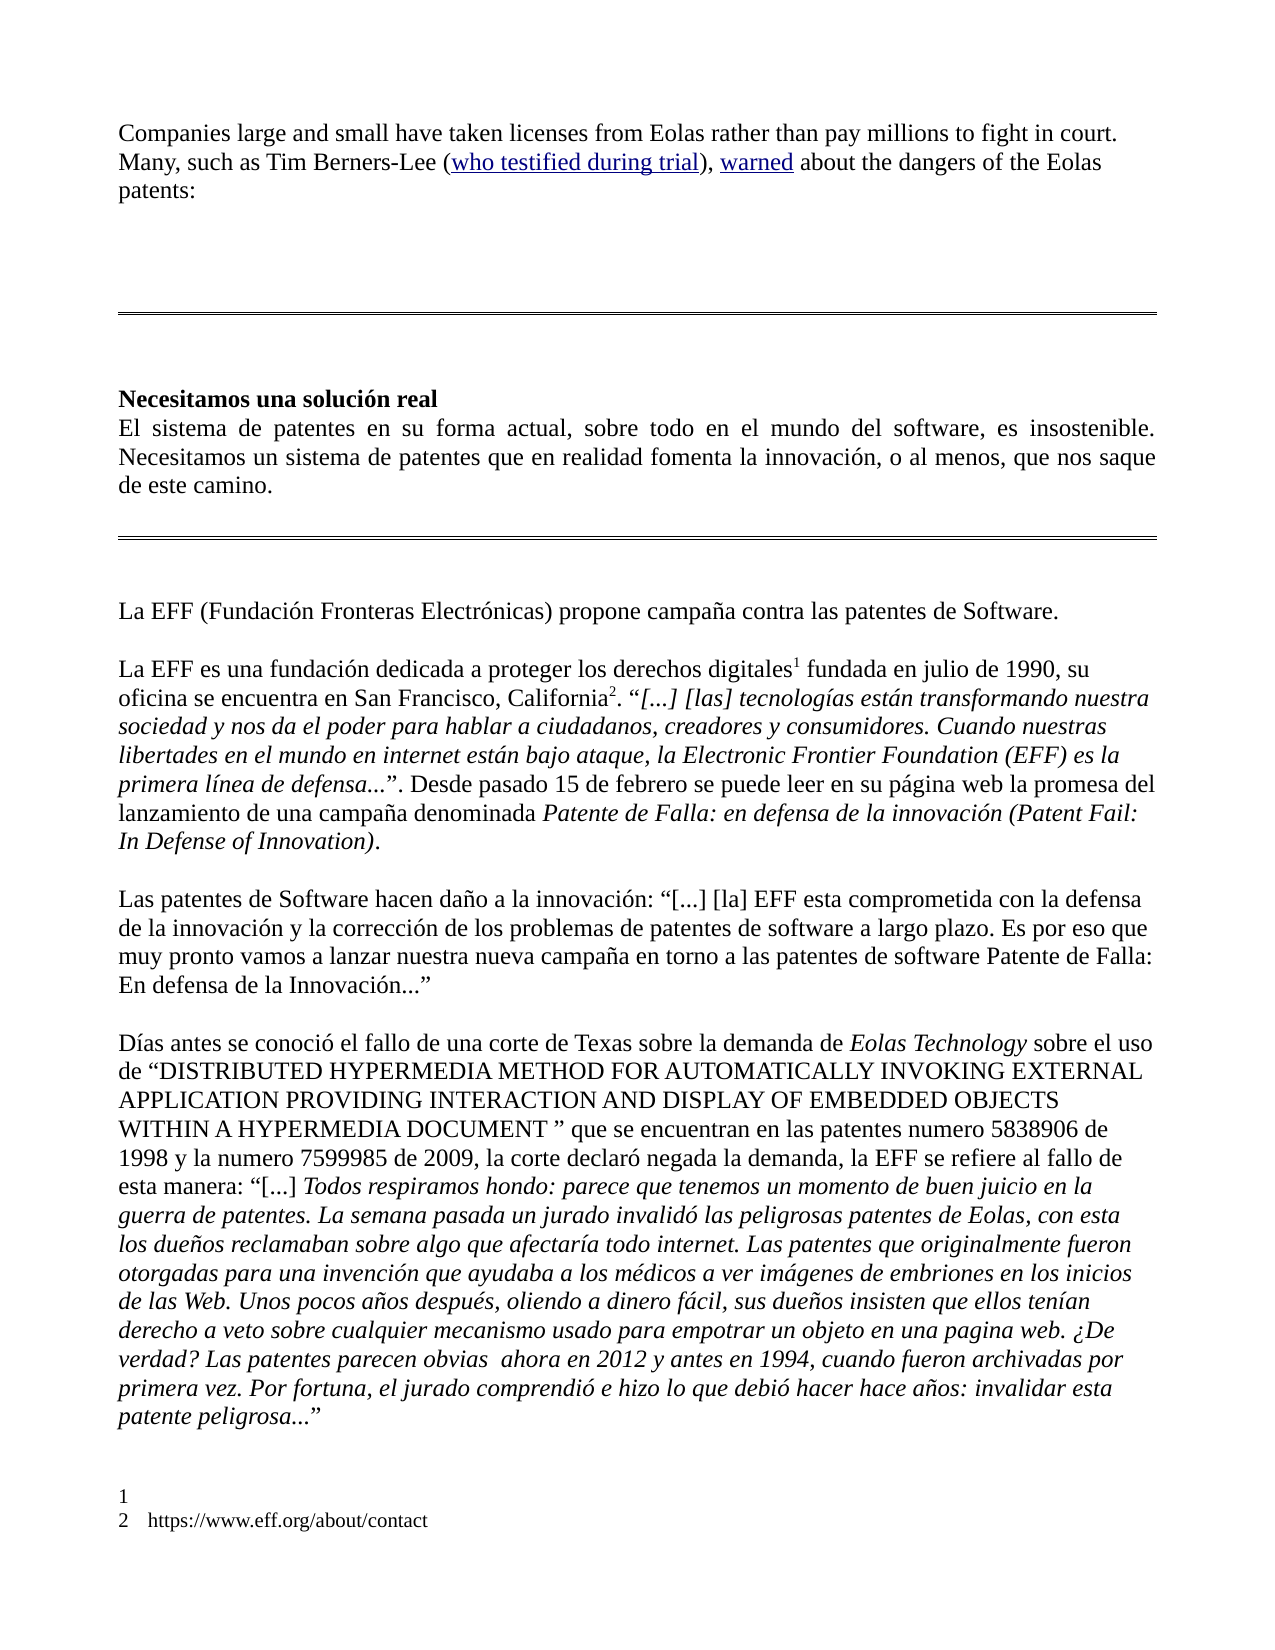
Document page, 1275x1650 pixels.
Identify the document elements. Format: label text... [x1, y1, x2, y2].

text El sistema de patentes en su forma actual, sobre todo en el mundo del software, es insostenible. Necesitamos un sistema de patentes que en realidad fomenta la innovación, o al menos, que nos saque de este camino. [118, 413, 1157, 499]
text Companies large and small have taken licenses from Eolas rather than pay millions to fight in court. Many, such as Tim Berners-Lee (who testified during trial), warned about the dangers of the Eolas patents: [118, 118, 1157, 204]
text La EFF es una fundación dedicada a proteger los derechos digitales fundada en julio de 1990, su oficina se encuentra en San Francisco, California. “[...] [las] tecnologías están transformando nuestra sociedad y nos da el poder para hablar a ciudadanos, creadores y consumidores. Cuando nuestras libertades en el mundo en internet están bajo ataque, la Electronic Frontier Foundation (EFF) es la primera línea de defensa...”. Desde pasado 15 de febrero se puede leer en su página web la promesa del lanzamiento de una campaña denominada Patente de Falla: en defensa de la innovación (Patent Fail: In Defense of Innovation). [118, 654, 1157, 855]
text Días antes se conoció el fallo de una corte de Texas sobre la demanda de Eolas Technology sobre el uso de “DISTRIBUTED HYPERMEDIA METHOD FOR AUTOMATICALLY INVOKING EXTERNAL APPLICATION PROVIDING INTERACTION AND DISPLAY OF EMBEDDED OBJECTS WITHIN A HYPERMEDIA DOCUMENT ” que se encuentran en las patentes numero 5838906 de 1998 y la numero 7599985 de 2009, la corte declaró negada la demanda, la EFF se refiere al fallo de esta manera: “[...] Todos respiramos hondo: parece que tenemos un momento de buen juicio en la guerra de patentes. La semana pasada un jurado invalidó las peligrosas patentes de Eolas, con esta los dueños reclamaban sobre algo que afectaría todo internet. Las patentes que originalmente fueron otorgadas para una invención que ayudaba a los médicos a ver imágenes de embriones en los inicios de las Web. Unos pocos años después, oliendo a dinero fácil, sus dueños insisten que ellos tenían derecho a veto sobre cualquier mecanismo usado para empotrar un objeto en una pagina web. ¿De verdad? Las patentes parecen obvias ahora en 2012 y antes en 1994, cuando fueron archivadas por primera vez. Por fortuna, el jurado comprendió e hizo lo que debió hacer hace años: invalidar esta patente peligrosa...” [118, 1028, 1157, 1430]
text La EFF (Fundación Fronteras Electrónicas) propone campaña contra las patentes de Software. [118, 596, 1157, 625]
text Necesitamos una solución real [118, 384, 1157, 413]
text https://www.eff.org/about/contact [118, 1508, 1157, 1532]
text Las patentes de Software hacen daño a la innovación: “[...] [la] EFF esta comprometida con la defensa de la innovación y la corrección de los problemas de patentes de software a largo plazo. Es por eso que muy pronto vamos a lanzar nuestra nueva campaña en torno a las patentes de software Patente de Falla: En defensa de la Innovación...” [118, 884, 1157, 999]
